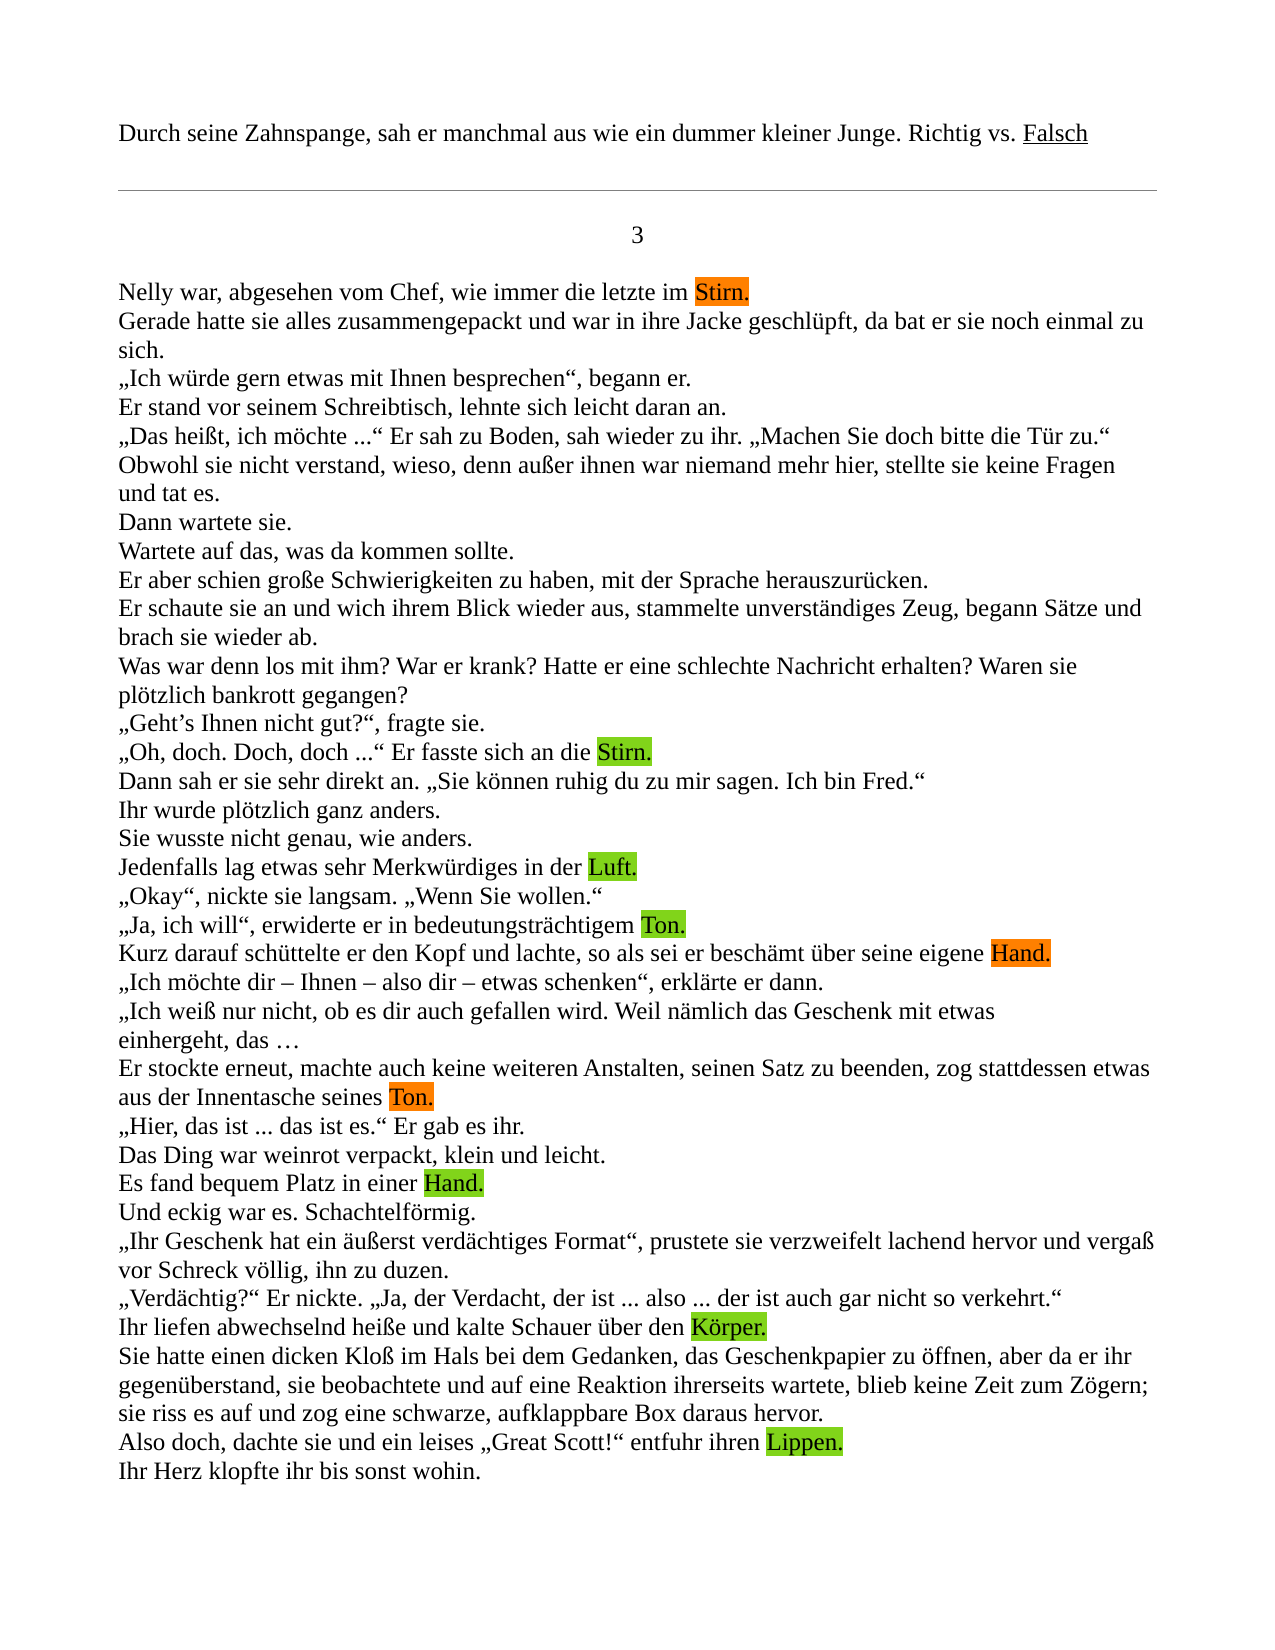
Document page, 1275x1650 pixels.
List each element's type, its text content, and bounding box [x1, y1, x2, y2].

text Also doch, dachte sie und ein leises „Great Scott!“ entfuhr ihren Lippen. [118, 1427, 1157, 1456]
text Er stockte erneut, machte auch keine weiteren Anstalten, seinen Satz zu beenden, zog stattdessen etwas aus der Innentasche seines Ton. [118, 1053, 1157, 1111]
text Ihr Herz klopfte ihr bis sonst wohin. [118, 1456, 1157, 1485]
text Wartete auf das, was da kommen sollte. [118, 536, 1157, 565]
text „Ja, ich will“, erwiderte er in bedeutungsträchtigem Ton. [118, 910, 1157, 938]
text einhergeht, das … [118, 1025, 1157, 1053]
text „Ich weiß nur nicht, ob es dir auch gefallen wird. Weil nämlich das Geschenk mit etwas [118, 996, 1157, 1025]
text Sie hatte einen dicken Kloß im Hals bei dem Gedanken, das Geschenkpapier zu öffnen, aber da er ihr gegenüberstand, sie beobachtete und auf eine Reaktion ihrerseits wartete, blieb keine Zeit zum Zögern; sie riss es auf und zog eine schwarze, aufklappbare Box daraus hervor. [118, 1341, 1157, 1427]
text „Ich möchte dir – Ihnen – also dir – etwas schenken“, erklärte er dann. [118, 967, 1157, 996]
text „Verdächtig?“ Er nickte. „Ja, der Verdacht, der ist ... also ... der ist auch gar nicht so verkehrt.“ [118, 1283, 1157, 1312]
text „Okay“, nickte sie langsam. „Wenn Sie wollen.“ [118, 881, 1157, 910]
text Und eckig war es. Schachtelförmig. [118, 1197, 1157, 1226]
text Er schaute sie an und wich ihrem Blick wieder aus, stammelte unverständiges Zeug, begann Sätze und brach sie wieder ab. [118, 593, 1157, 651]
text „Geht’s Ihnen nicht gut?“, fragte sie. [118, 708, 1157, 737]
text Es fand bequem Platz in einer Hand. [118, 1168, 1157, 1197]
text Sie wusste nicht genau, wie anders. [118, 823, 1157, 852]
text Nelly war, abgesehen vom Chef, wie immer die letzte im Stirn. [118, 277, 1157, 306]
text Er aber schien große Schwierigkeiten zu haben, mit der Sprache herauszurücken. [118, 565, 1157, 593]
text Das Ding war weinrot verpackt, klein und leicht. [118, 1140, 1157, 1168]
text „Ihr Geschenk hat ein äußerst verdächtiges Format“, prustete sie verzweifelt lachend hervor und vergaß vor Schreck völlig, ihn zu duzen. [118, 1226, 1157, 1283]
text Ihr wurde plötzlich ganz anders. [118, 795, 1157, 823]
text „Hier, das ist ... das ist es.“ Er gab es ihr. [118, 1111, 1157, 1140]
text Obwohl sie nicht verstand, wieso, denn außer ihnen war niemand mehr hier, stellte sie keine Fragen und tat es. [118, 450, 1157, 507]
text 3 [118, 220, 1157, 248]
text Dann wartete sie. [118, 507, 1157, 536]
text „Das heißt, ich möchte ...“ Er sah zu Boden, sah wieder zu ihr. „Machen Sie doch bitte die Tür zu.“ [118, 421, 1157, 450]
text Durch seine Zahnspange, sah er manchmal aus wie ein dummer kleiner Junge. Richtig vs. Falsch [118, 118, 1157, 147]
text Jedenfalls lag etwas sehr Merkwürdiges in der Luft. [118, 852, 1157, 881]
text „Oh, doch. Doch, doch ...“ Er fasste sich an die Stirn. [118, 737, 1157, 766]
text „Ich würde gern etwas mit Ihnen besprechen“, begann er. [118, 363, 1157, 392]
text Ihr liefen abwechselnd heiße und kalte Schauer über den Körper. [118, 1312, 1157, 1341]
text Kurz darauf schüttelte er den Kopf und lachte, so als sei er beschämt über seine eigene Hand. [118, 938, 1157, 967]
text Er stand vor seinem Schreibtisch, lehnte sich leicht daran an. [118, 392, 1157, 421]
text Gerade hatte sie alles zusammengepackt und war in ihre Jacke geschlüpft, da bat er sie noch einmal zu sich. [118, 306, 1157, 363]
text Dann sah er sie sehr direkt an. „Sie können ruhig du zu mir sagen. Ich bin Fred.“ [118, 766, 1157, 795]
text Was war denn los mit ihm? War er krank? Hatte er eine schlechte Nachricht erhalten? Waren sie plötzlich bankrott gegangen? [118, 651, 1157, 708]
